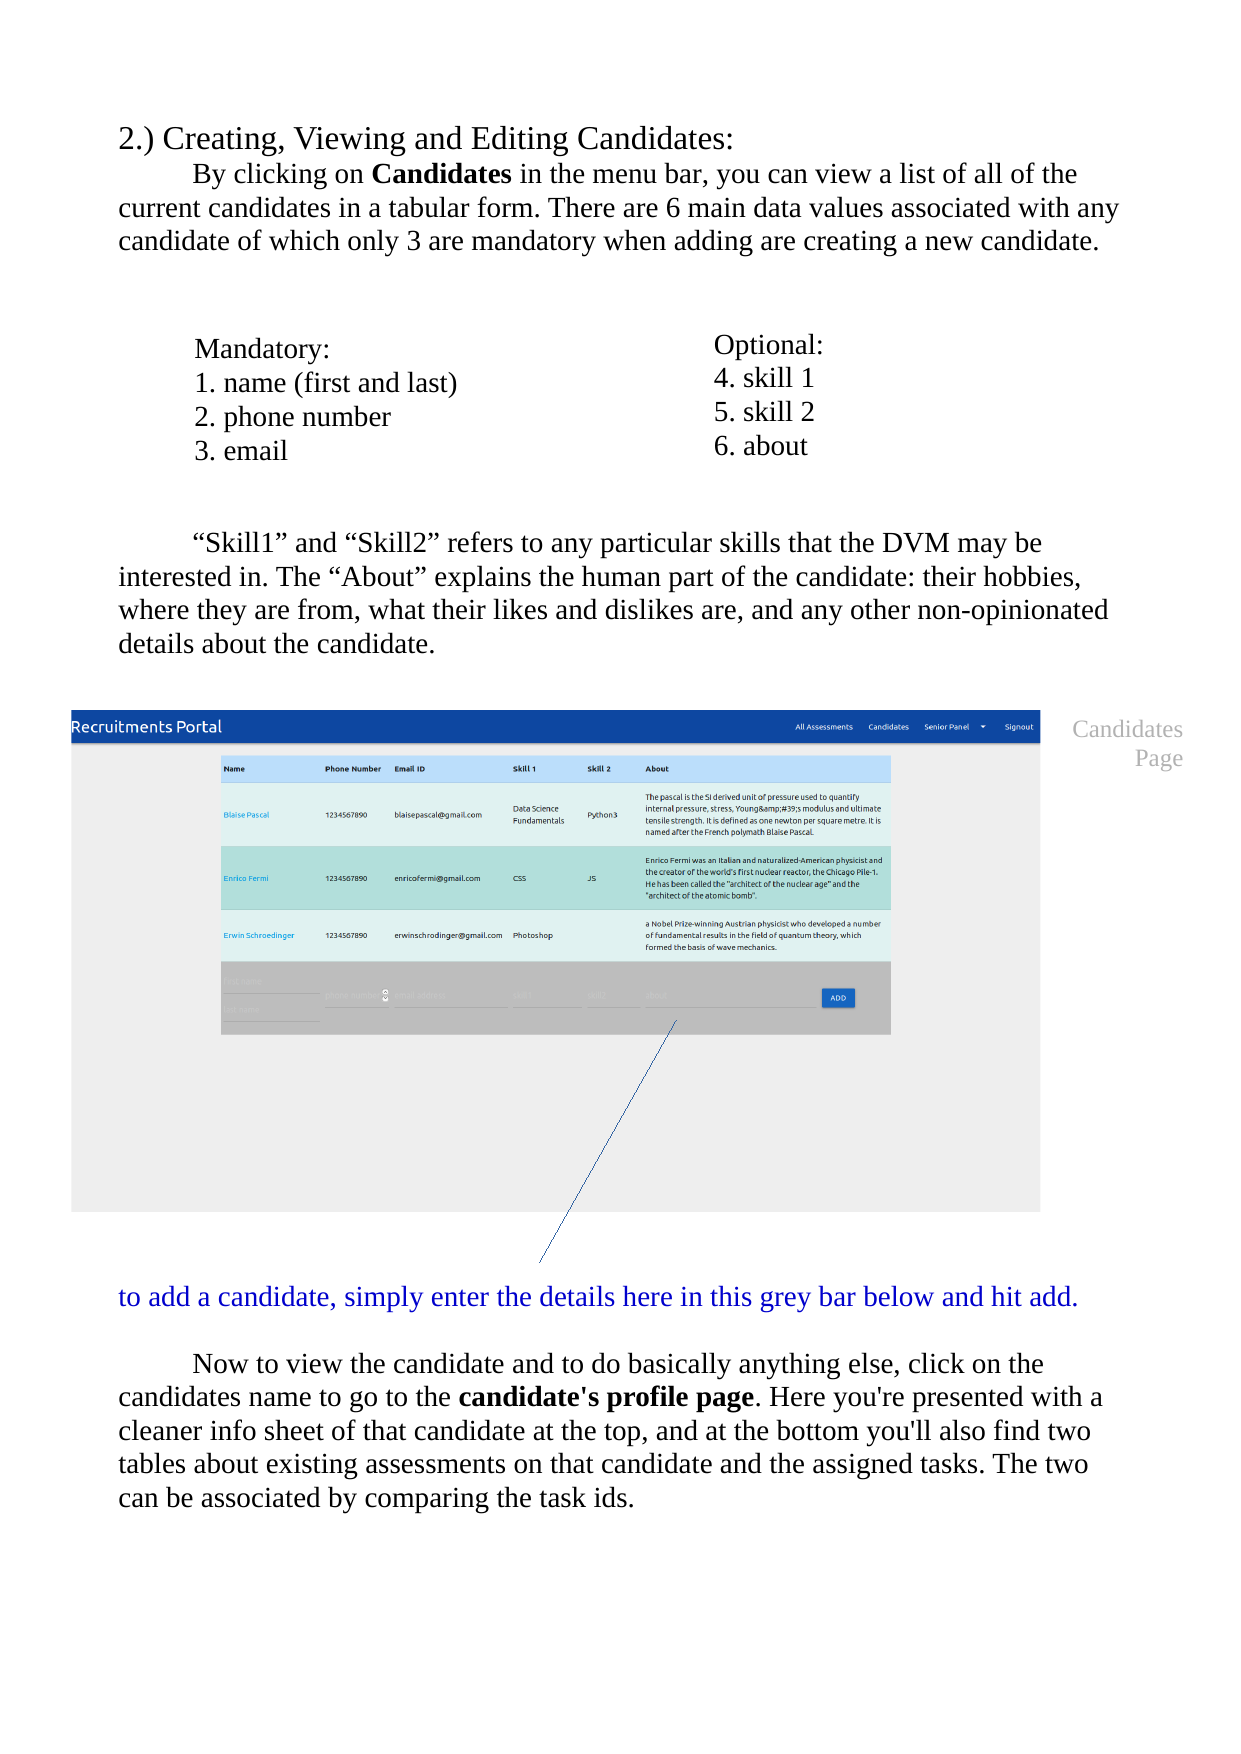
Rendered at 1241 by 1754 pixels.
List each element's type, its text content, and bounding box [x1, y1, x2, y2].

text By clicking on Candidates in the menu bar, you can view a list of all of the current candidates in a tabular form. There are 6 main data values associated with any candidate of which only 3 are mandatory when adding are creating a new candidate. [118, 156, 1122, 257]
text “Skill1” and “Skill2” refers to any particular skills that the DVM may be interested in. The “About” explains the human part of the candidate: their hobbies, where they are from, what their likes and dislikes are, and any other non-opinionated details about the candidate. [118, 525, 1122, 659]
text to add a candidate, simply enter the details here in this grey bar below and hit add. [118, 1279, 1122, 1312]
text 2.) Creating, Viewing and Editing Candidates: [118, 118, 1122, 156]
picture [71, 710, 1041, 1212]
text Now to view the candidate and to do basically anything else, click on the candidates name to go to the candidate's profile page. Here you're presented with a cleaner info sheet of that candidate at the top, and at the bottom you'll also find two tables about existing assessments on that candidate and the assigned tasks. The two can be associated by comparing the task ids. [118, 1346, 1122, 1514]
